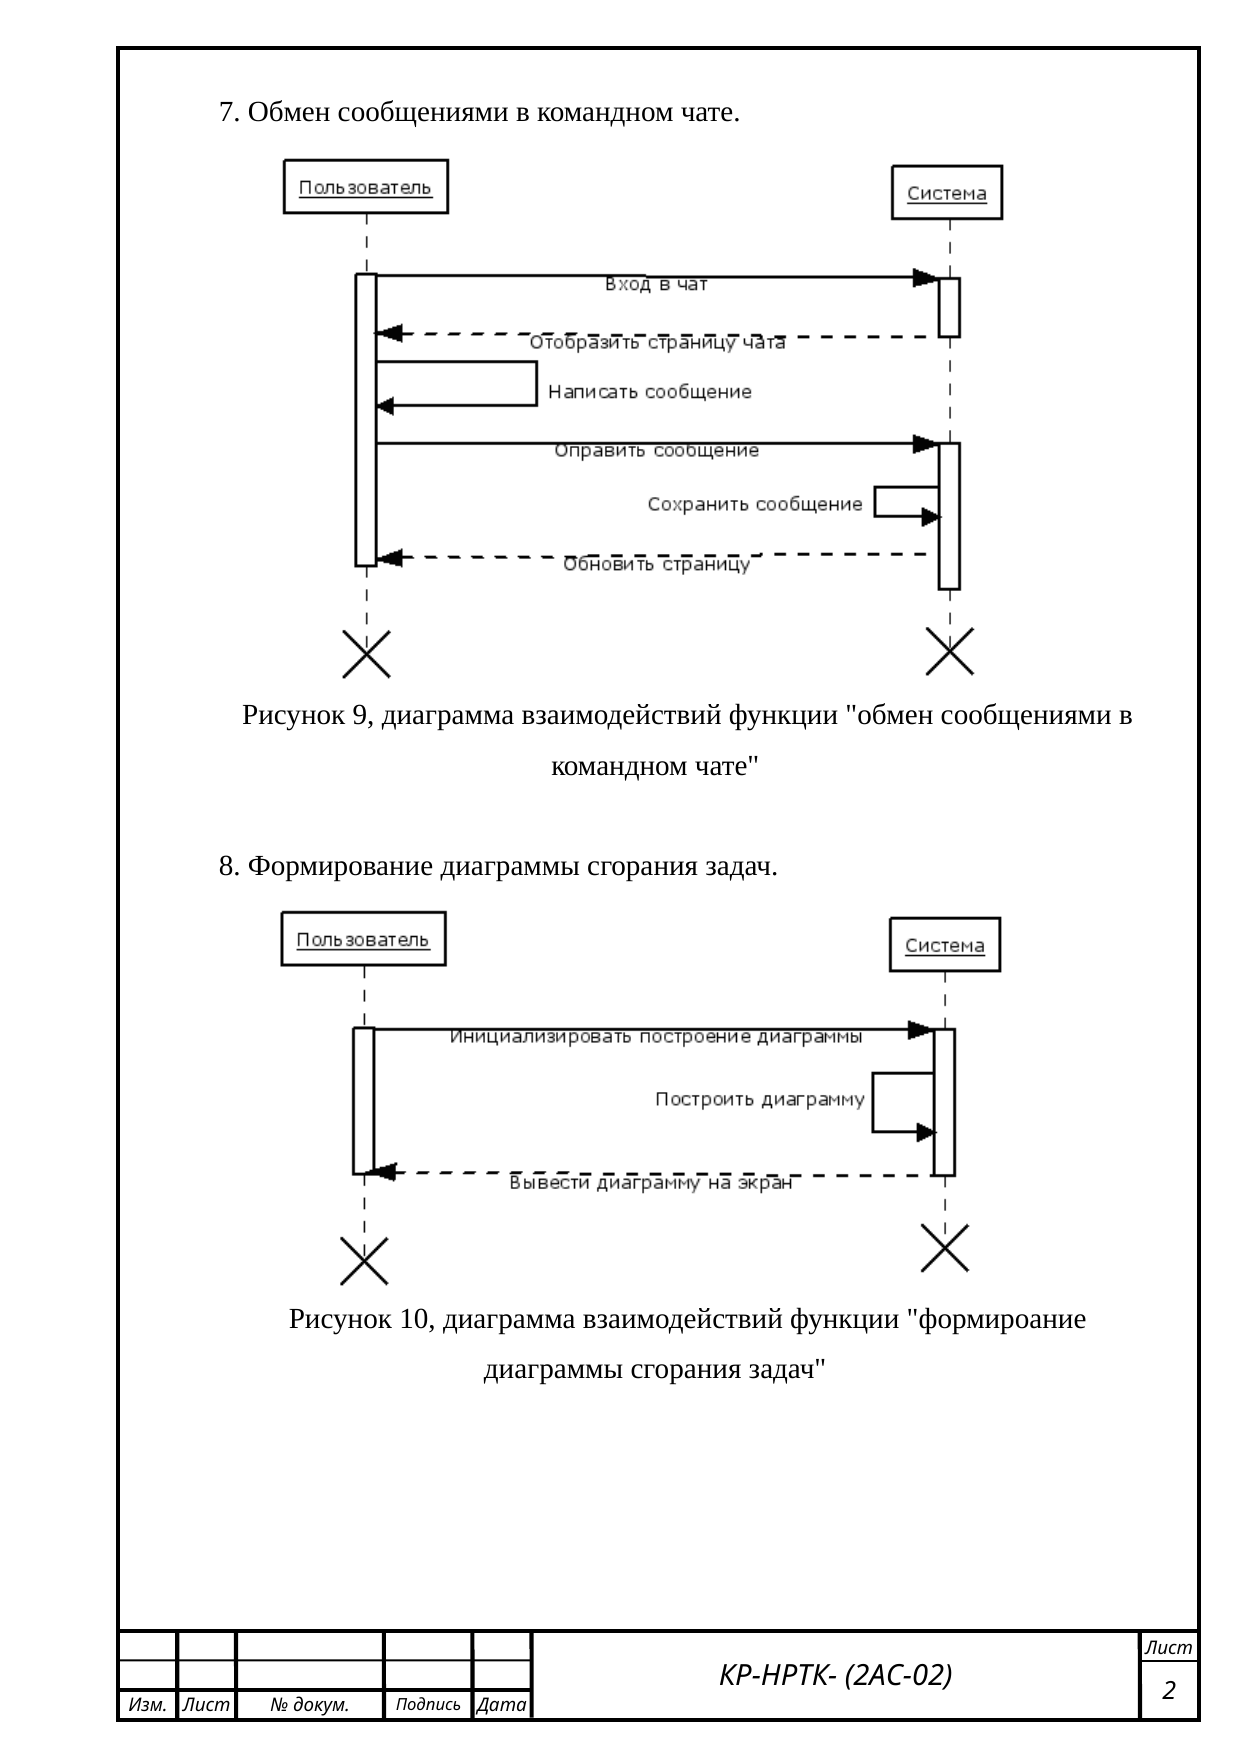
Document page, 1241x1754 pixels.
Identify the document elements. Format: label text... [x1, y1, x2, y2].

picture [270, 144, 1005, 680]
picture [272, 898, 1003, 1287]
text 7. Обмен сообщениями в командном чате. [153, 94, 1156, 127]
text Рисунок 10, диаграмма взаимодействий функции "формироание диаграммы сгорания задач" [153, 1301, 1156, 1385]
text Рисунок 9, диаграмма взаимодействий функции "обмен сообщениями в командном чате" [153, 697, 1156, 781]
text 8. Формирование диаграммы сгорания задач. [153, 848, 1156, 882]
